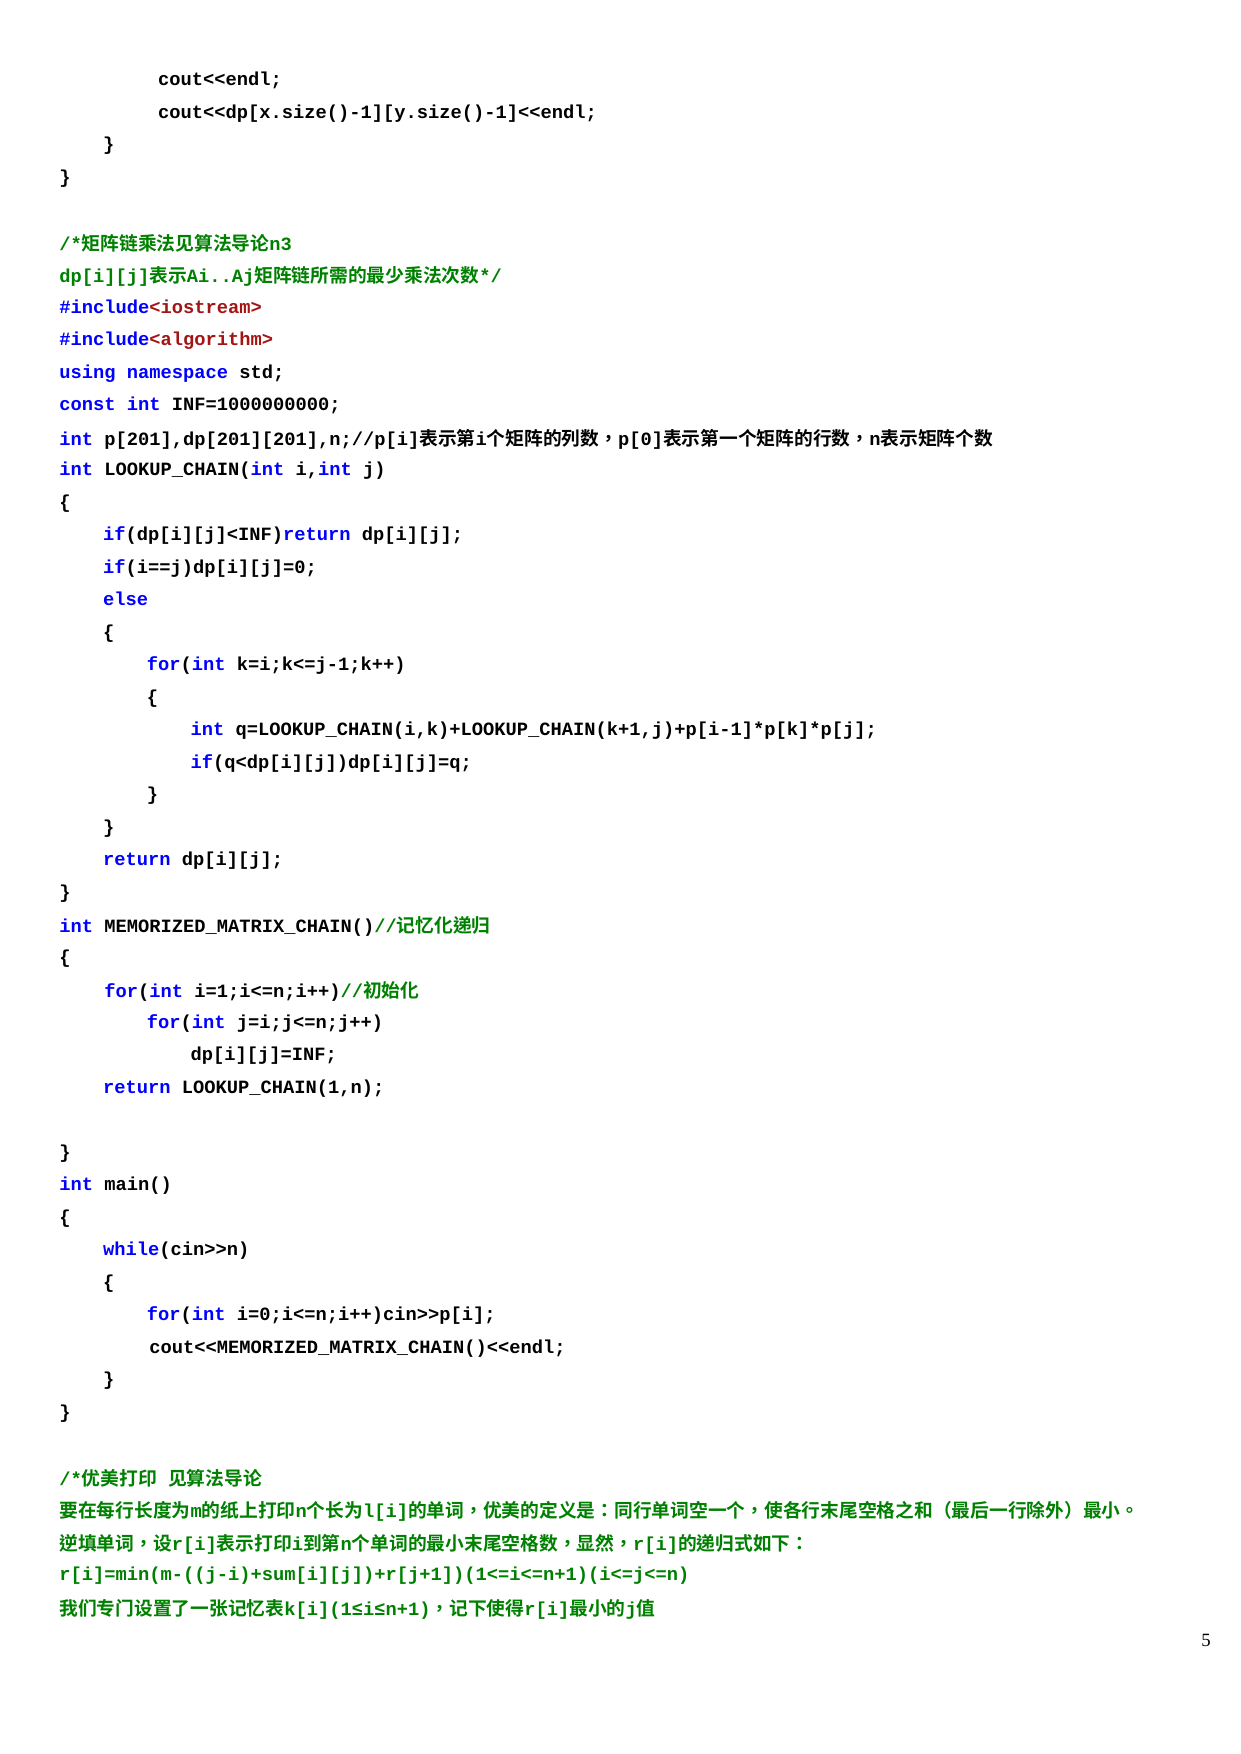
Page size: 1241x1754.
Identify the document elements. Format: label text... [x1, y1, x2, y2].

text return LOOKUP_CHAIN(1,n); [59, 1072, 1211, 1104]
text int q=LOOKUP_CHAIN(i,k)+LOOKUP_CHAIN(k+1,j)+p[i-1]*p[k]*p[j]; [59, 714, 1211, 747]
text { [59, 1202, 1211, 1234]
text #include<algorithm> [59, 324, 1211, 357]
text /*优美打印 见算法导论 [59, 1462, 1211, 1494]
text return dp[i][j]; [59, 844, 1211, 877]
text { [59, 617, 1211, 649]
text } [59, 129, 1211, 162]
text if(i==j)dp[i][j]=0; [59, 552, 1211, 584]
text using namespace std; [59, 357, 1211, 389]
text int p[201],dp[201][201],n;//p[i]表示第i个矩阵的列数，p[0]表示第一个矩阵的行数，n表示矩阵个数 [59, 422, 1211, 454]
text } [59, 812, 1211, 844]
text 我们专门设置了一张记忆表k[i](1≤i≤n+1)，记下使得r[i]最小的j值 [59, 1592, 1211, 1624]
text r[i]=min(m-((j-i)+sum[i][j])+r[j+1])(1<=i<=n+1)(i<=j<=n) [59, 1559, 1211, 1592]
text cout<<endl; [59, 64, 1211, 97]
text for(int k=i;k<=j-1;k++) [59, 649, 1211, 682]
text dp[i][j]表示Ai..Aj矩阵链所需的最少乘法次数*/ [59, 259, 1211, 292]
text dp[i][j]=INF; [59, 1039, 1211, 1072]
text } [59, 779, 1211, 812]
text int main() [59, 1169, 1211, 1202]
text { [59, 487, 1211, 519]
text } [59, 877, 1211, 909]
text { [59, 682, 1211, 714]
text } [59, 1137, 1211, 1169]
text for(int j=i;j<=n;j++) [59, 1007, 1211, 1039]
text int LOOKUP_CHAIN(int i,int j) [59, 454, 1211, 487]
text if(q<dp[i][j])dp[i][j]=q; [59, 747, 1211, 779]
text if(dp[i][j]<INF)return dp[i][j]; [59, 519, 1211, 552]
text const int INF=1000000000; [59, 389, 1211, 422]
text /*矩阵链乘法见算法导论n3 [59, 227, 1211, 259]
text } [59, 1397, 1211, 1429]
text #include<iostream> [59, 292, 1211, 324]
text } [59, 1364, 1211, 1397]
text } [59, 162, 1211, 194]
text for(int i=1;i<=n;i++)//初始化 [59, 974, 1211, 1007]
text else [59, 584, 1211, 617]
text 逆填单词，设r[i]表示打印i到第n个单词的最小末尾空格数，显然，r[i]的递归式如下： [59, 1527, 1211, 1559]
text int MEMORIZED_MATRIX_CHAIN()//记忆化递归 [59, 909, 1211, 942]
text cout<<dp[x.size()-1][y.size()-1]<<endl; [59, 97, 1211, 129]
text { [59, 1267, 1211, 1299]
text cout<<MEMORIZED_MATRIX_CHAIN()<<endl; [59, 1332, 1211, 1364]
text { [59, 942, 1211, 974]
text while(cin>>n) [59, 1234, 1211, 1267]
text for(int i=0;i<=n;i++)cin>>p[i]; [59, 1299, 1211, 1332]
text 要在每行长度为m的纸上打印n个长为l[i]的单词，优美的定义是：同行单词空一个，使各行末尾空格之和（最后一行除外）最小。 [59, 1494, 1211, 1527]
